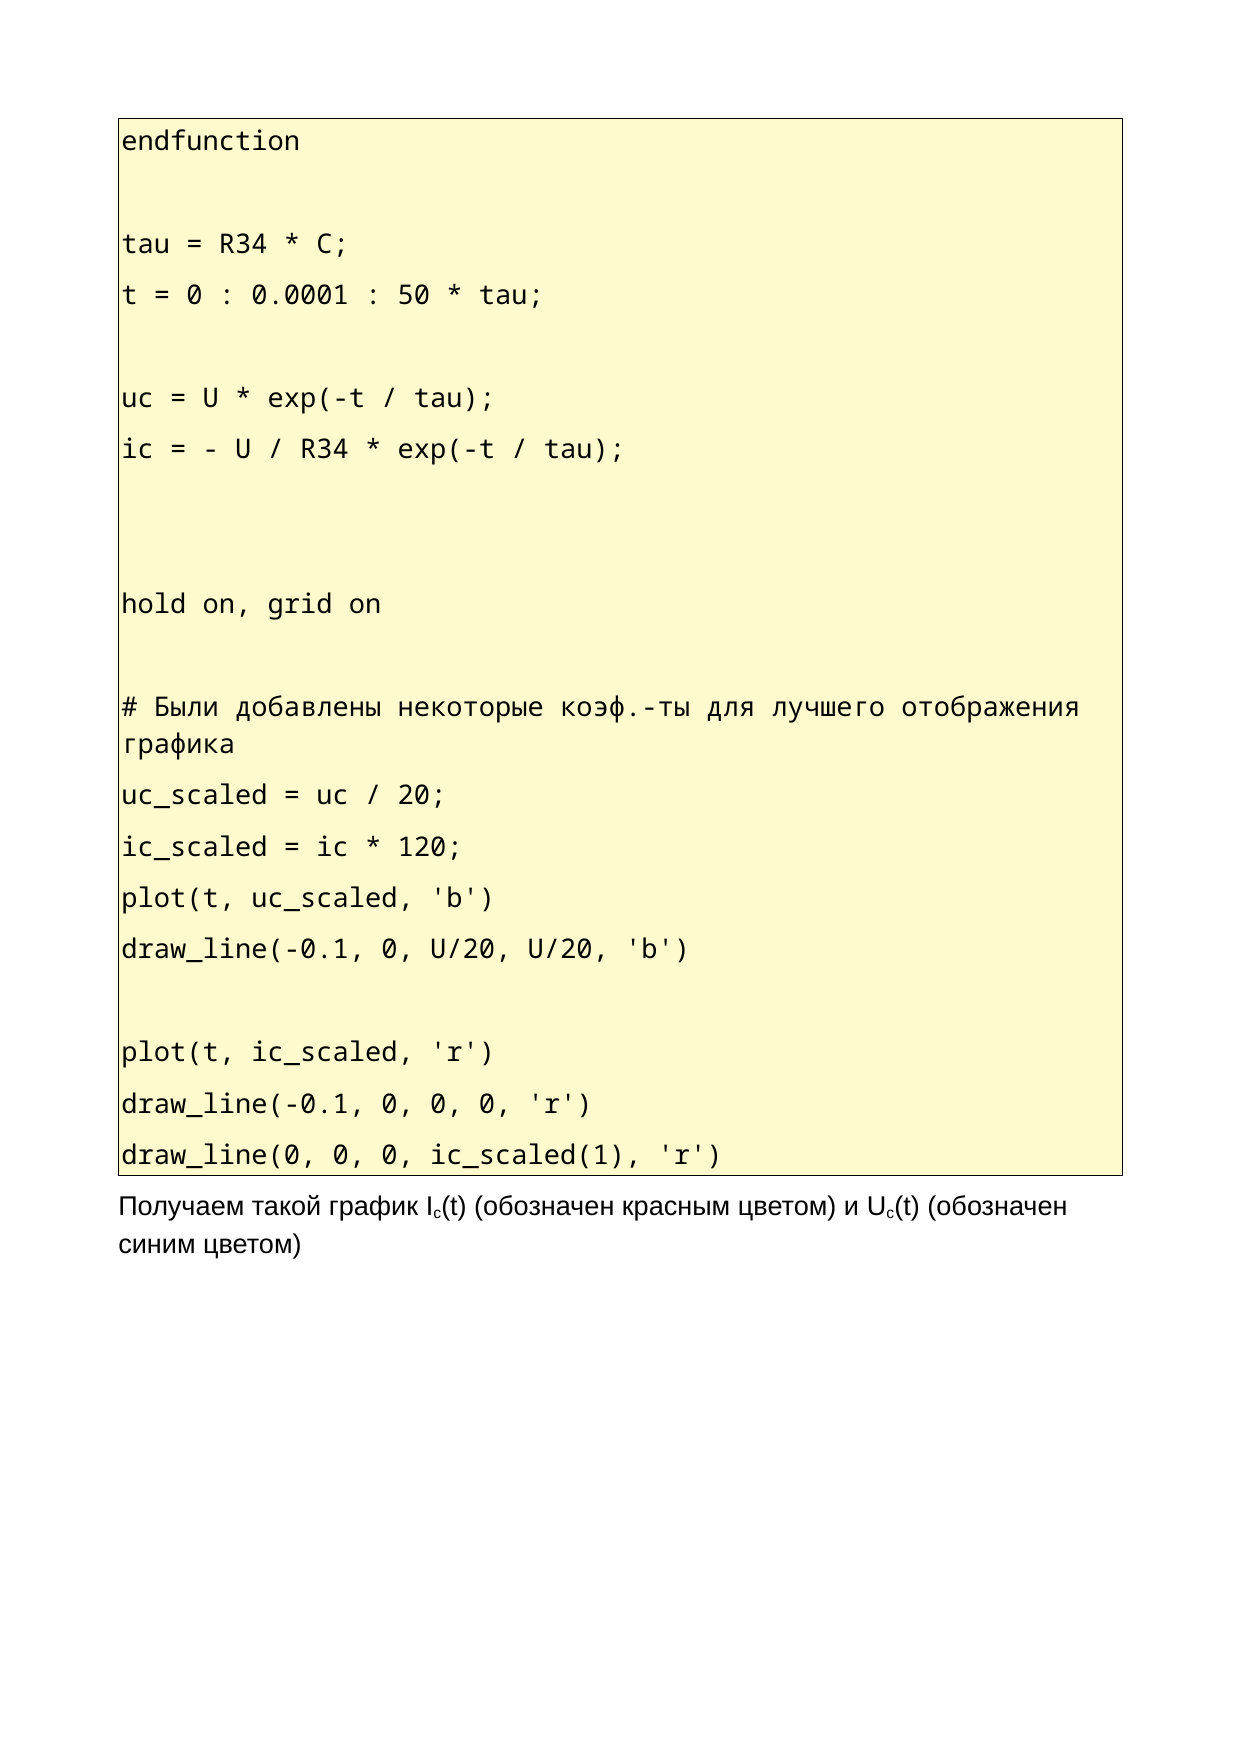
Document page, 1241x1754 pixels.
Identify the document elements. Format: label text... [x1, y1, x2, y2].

text plot(t, uc_scaled, 'b') [119, 875, 1122, 915]
text tau = R34 * C; [119, 221, 1122, 261]
text Получаем такой график Ic(t) (обозначен красным цветом) и Uc(t) (обозначен синим цветом) [118, 1190, 1122, 1259]
text ic_scaled = ic * 120; [119, 824, 1122, 864]
text t = 0 : 0.0001 : 50 * tau; [119, 272, 1122, 312]
text # Были добавлены некоторые коэф.-ты для лучшего отображения графика [119, 684, 1122, 761]
text uc_scaled = uc / 20; [119, 772, 1122, 812]
text draw_line(0, 0, 0, ic_scaled(1), 'r') [119, 1133, 1122, 1175]
text hold on, grid on [119, 581, 1122, 621]
text endfunction [119, 119, 1122, 158]
text ic = - U / R34 * exp(-t / tau); [119, 427, 1122, 467]
text draw_line(-0.1, 0, 0, 0, 'r') [119, 1081, 1122, 1121]
text plot(t, ic_scaled, 'r') [119, 1030, 1122, 1070]
text uc = U * exp(-t / tau); [119, 375, 1122, 415]
text draw_line(-0.1, 0, U/20, U/20, 'b') [119, 927, 1122, 967]
